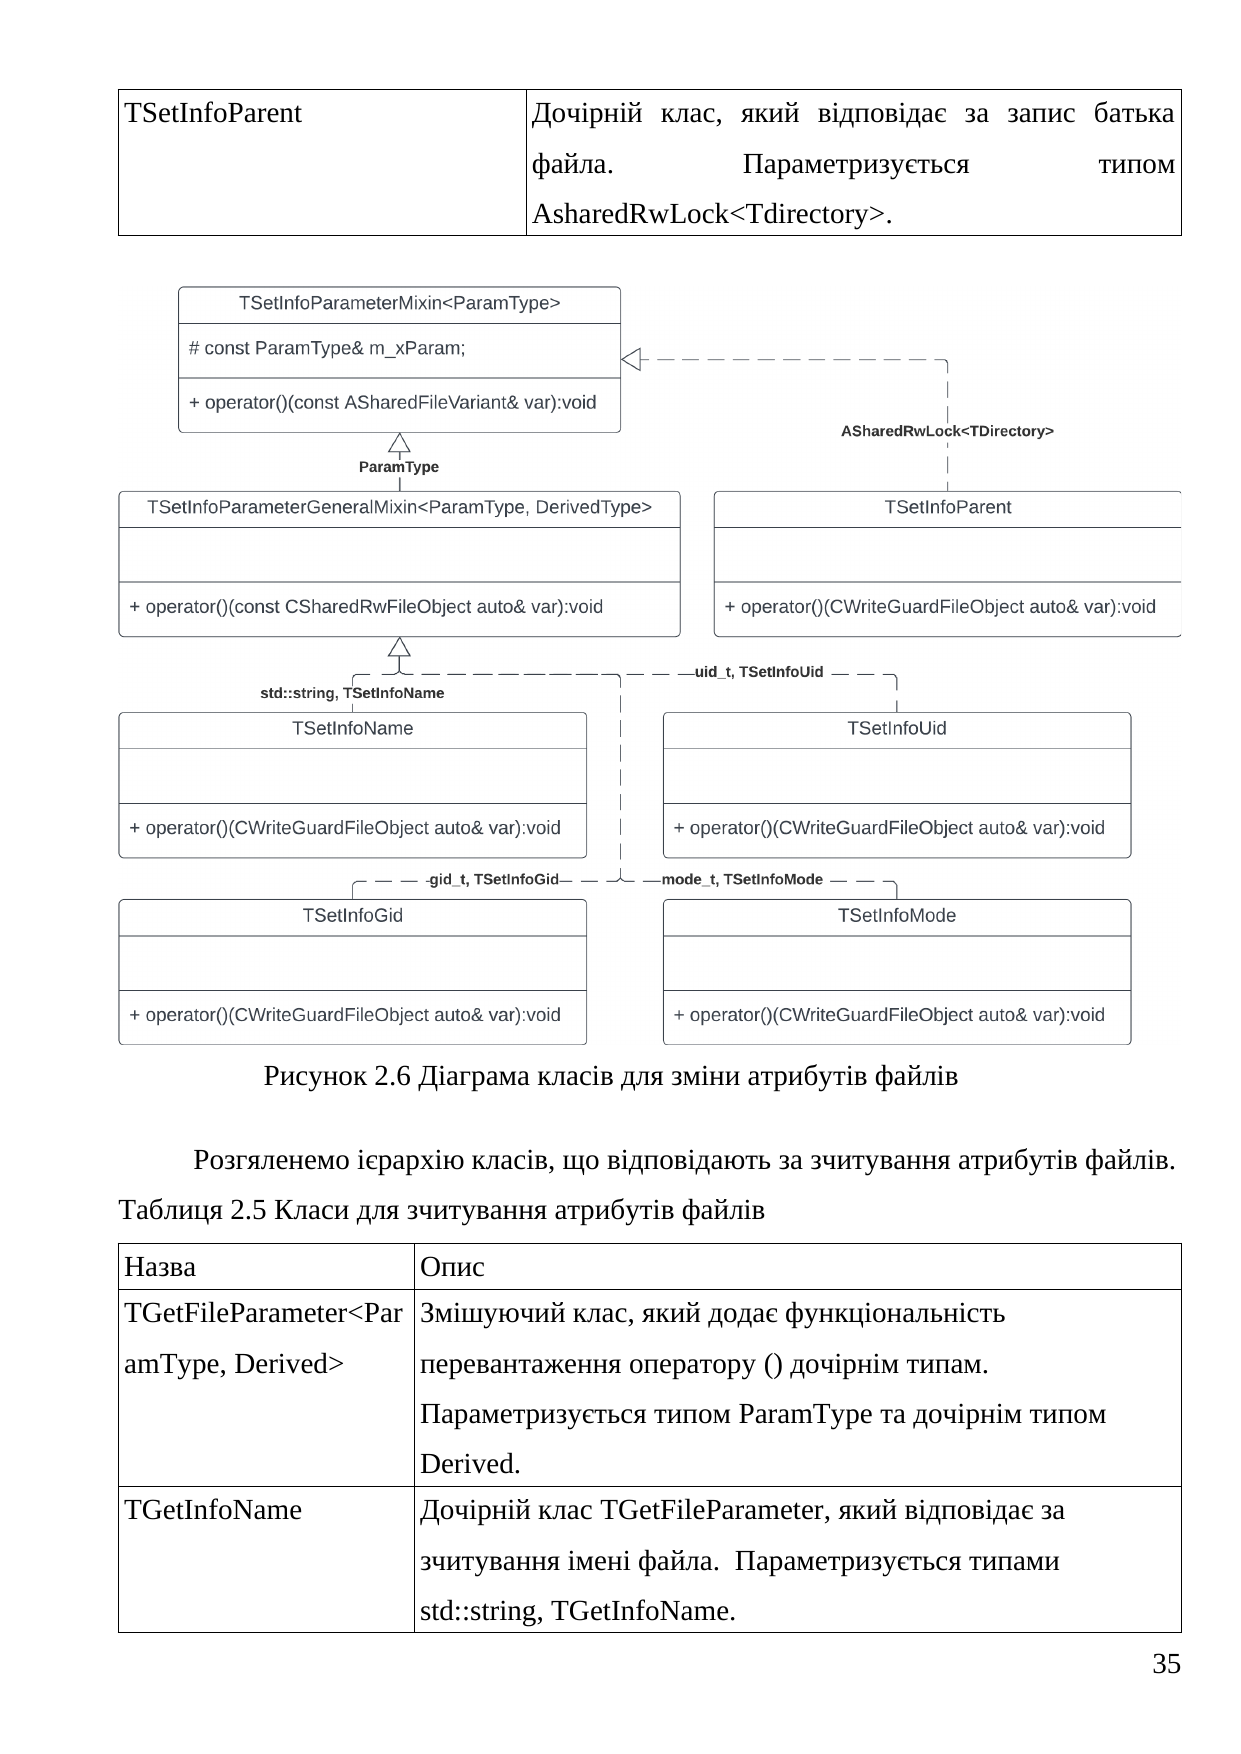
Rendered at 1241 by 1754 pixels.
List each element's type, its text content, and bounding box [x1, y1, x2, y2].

table_cell Дочірній клас, який відповідає за запис батька файла. Параметризується типом AsharedRwLock<Tdirectory>. [527, 90, 1181, 235]
picture [118, 286, 1182, 1045]
text Розгяленемо ієрархію класів, що відповідають за зчитування атрибутів файлів. [118, 1142, 1181, 1176]
list Класи для зчитування атрибутів файлів [118, 1192, 1181, 1226]
list Діаграма класів для зміни атрибутів файлів [118, 1045, 1181, 1092]
table_cell TGetInfoName [119, 1487, 414, 1632]
table_cell Дочірній клас TGetFileParameter, який відповідає за зчитування імені файла. Параметризується типами std::string, TGetInfoName. [415, 1487, 1181, 1632]
table_cell TSetInfoParent [119, 90, 526, 235]
table_header Назва [119, 1244, 414, 1289]
table_header Опис [415, 1244, 1181, 1289]
table_cell Змішуючий клас, який додає функціональність перевантаження оператору () дочірнім типам. Параметризується типом ParamType та дочірнім типом Derived. [415, 1290, 1181, 1486]
table_cell TGetFileParameter<ParamType, Derived> [119, 1290, 414, 1486]
